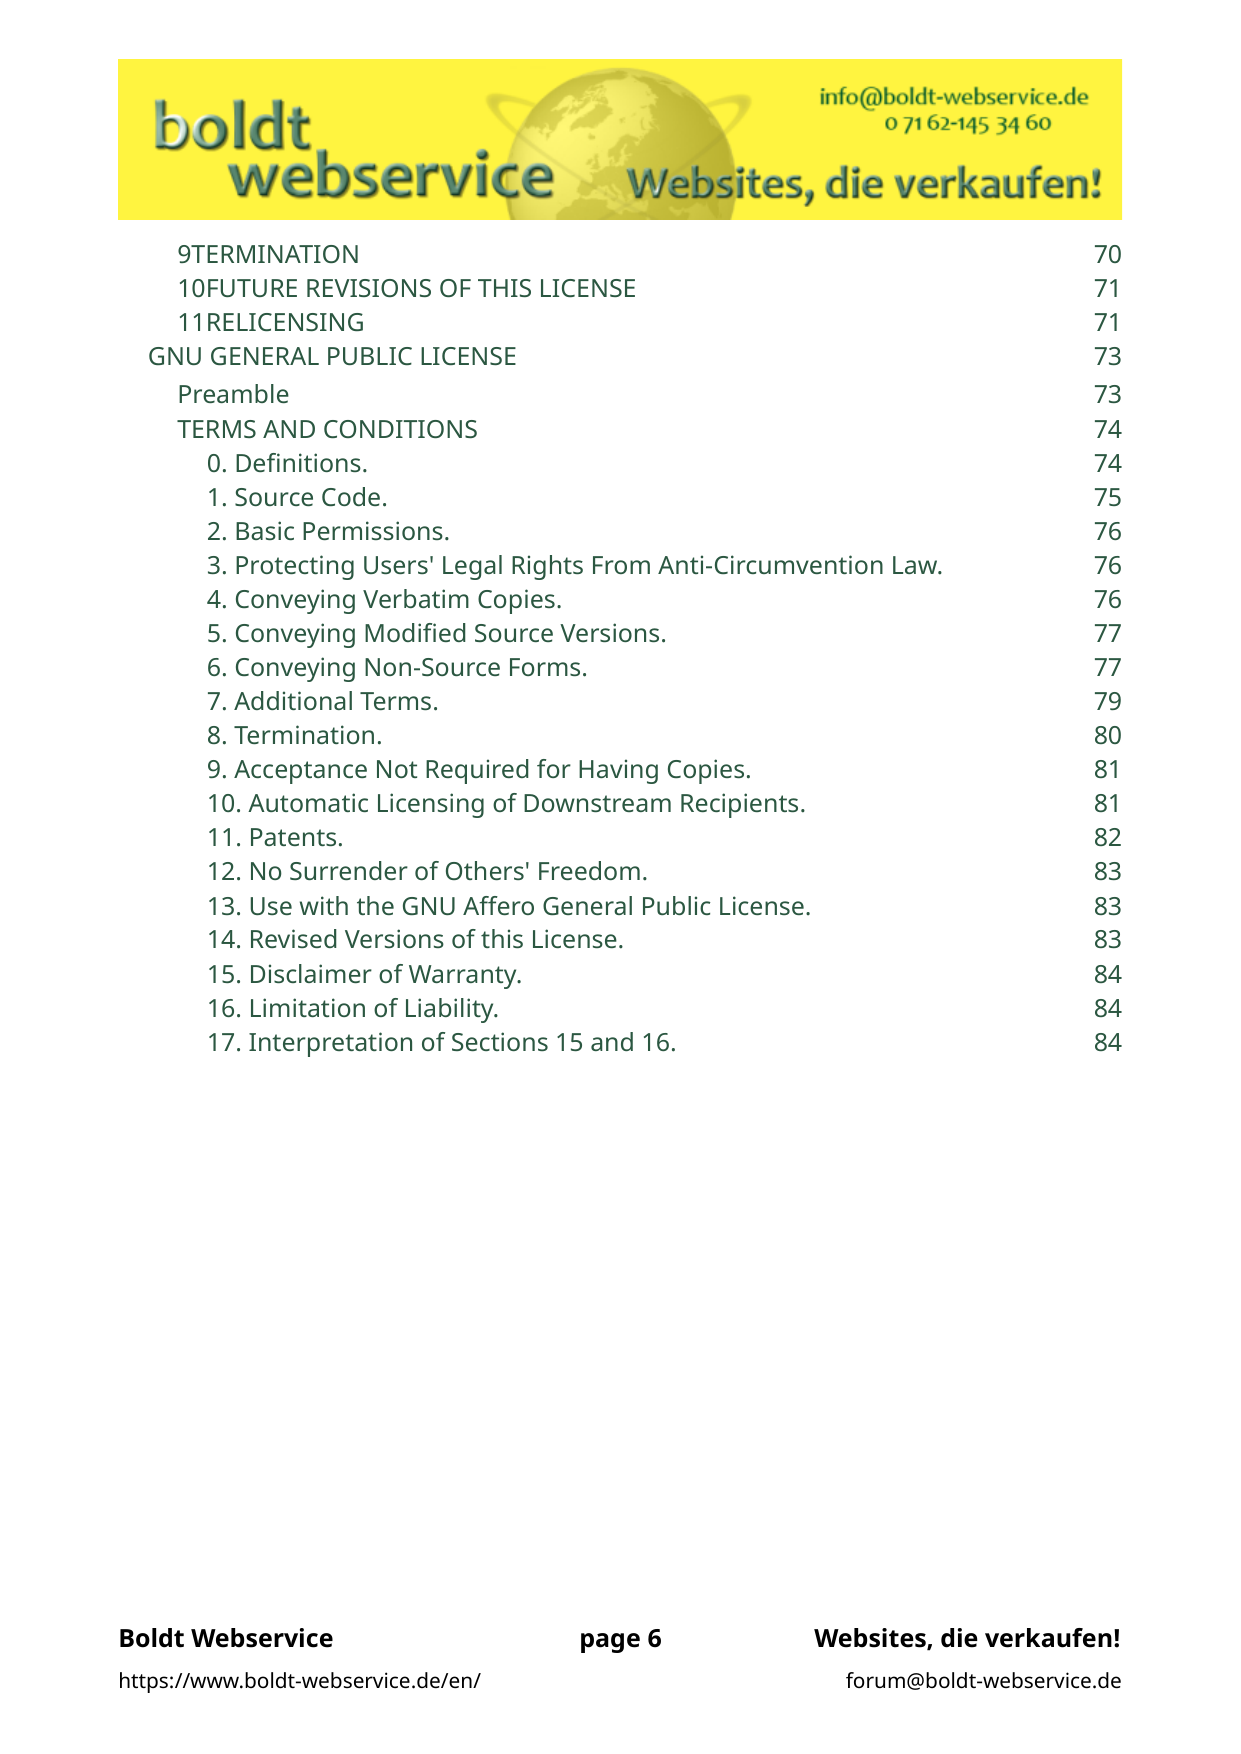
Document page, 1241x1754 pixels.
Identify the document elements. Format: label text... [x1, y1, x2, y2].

text 6. Conveying Non-Source Forms. 77 [207, 650, 1122, 684]
text 10FUTURE REVISIONS OF THIS LICENSE 71 [177, 270, 1122, 304]
text 7. Additional Terms. 79 [207, 684, 1122, 718]
text 11RELICENSING 71 [177, 304, 1122, 338]
text 15. Disclaimer of Warranty. 84 [207, 956, 1122, 990]
text 17. Interpretation of Sections 15 and 16. 84 [207, 1024, 1122, 1058]
text 12. No Surrender of Others' Freedom. 83 [207, 854, 1122, 888]
text 0. Definitions. 74 [207, 445, 1122, 479]
text 4. Conveying Verbatim Copies. 76 [207, 582, 1122, 616]
text 14. Revised Versions of this License. 83 [207, 922, 1122, 956]
text 10. Automatic Licensing of Downstream Recipients. 81 [207, 786, 1122, 820]
picture [118, 59, 1123, 220]
text TERMS AND CONDITIONS 74 [177, 411, 1122, 445]
text 1. Source Code. 75 [207, 479, 1122, 513]
text 16. Limitation of Liability. 84 [207, 990, 1122, 1024]
text 9. Acceptance Not Required for Having Copies. 81 [207, 752, 1122, 786]
text 5. Conveying Modified Source Versions. 77 [207, 616, 1122, 650]
text 11. Patents. 82 [207, 820, 1122, 854]
text Preamble 73 [177, 377, 1122, 411]
text 9TERMINATION 70 [177, 236, 1122, 270]
text GNU GENERAL PUBLIC LICENSE 73 [148, 338, 1122, 372]
text 8. Termination. 80 [207, 718, 1122, 752]
text 3. Protecting Users' Legal Rights From Anti-Circumvention Law. 76 [207, 547, 1122, 582]
text 2. Basic Permissions. 76 [207, 513, 1122, 547]
text 13. Use with the GNU Affero General Public License. 83 [207, 888, 1122, 922]
